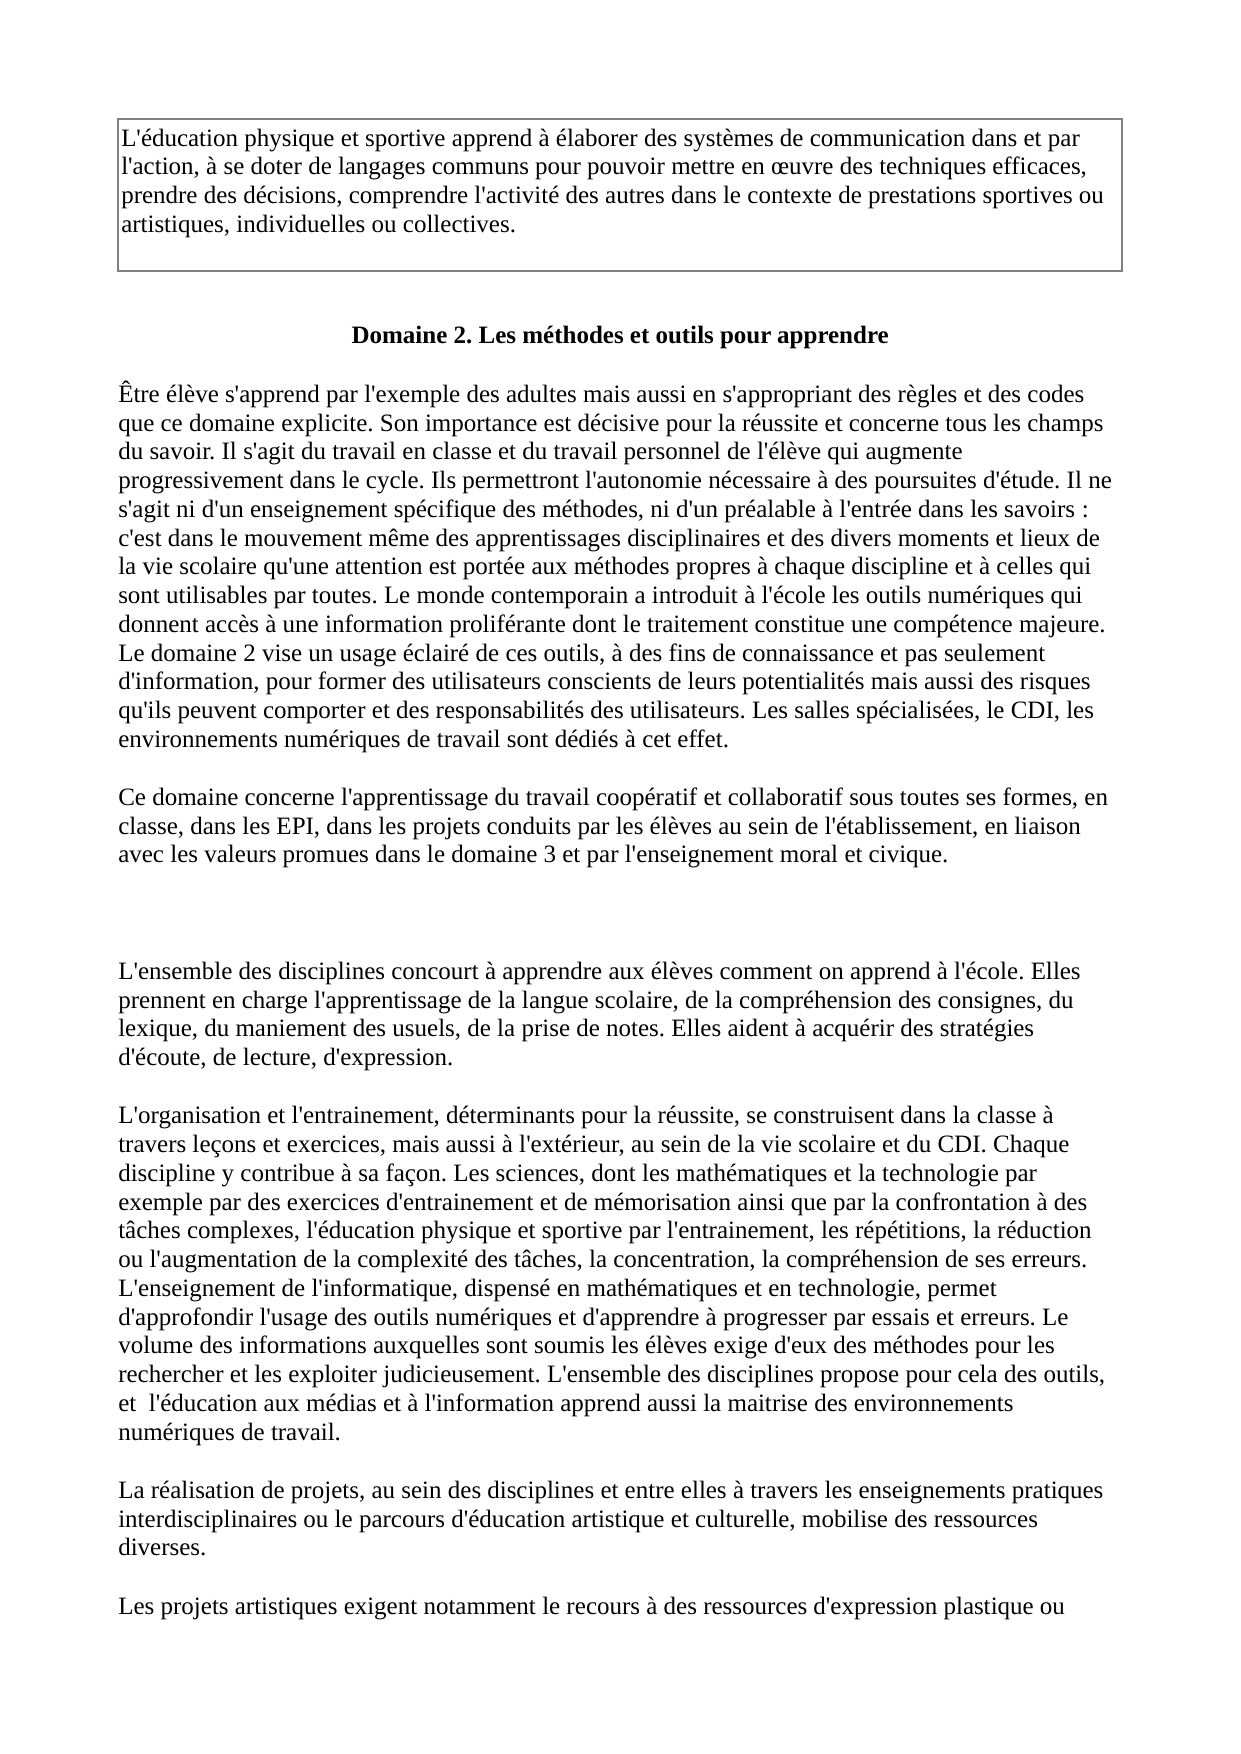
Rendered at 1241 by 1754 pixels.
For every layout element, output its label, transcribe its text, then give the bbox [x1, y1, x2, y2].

table_header Domaine 2. Les méthodes et outils pour apprendre [118, 321, 1122, 379]
table_header L'éducation physique et sportive apprend à élaborer des systèmes de communication dans et par l'action, à se doter de langages communs pour pouvoir mettre en œuvre des techniques efficaces, prendre des décisions, comprendre l'activité des autres dans le contexte de prestations sportives ou artistiques, individuelles ou collectives. [119, 120, 1121, 270]
table_cell Être élève s'apprend par l'exemple des adultes mais aussi en s'appropriant des règles et des codes que ce domaine explicite. Son importance est décisive pour la réussite et concerne tous les champs du savoir. Il s'agit du travail en classe et du travail personnel de l'élève qui augmente progressivement dans le cycle. Ils permettront l'autonomie nécessaire à des poursuites d'étude. Il ne s'agit ni d'un enseignement spécifique des méthodes, ni d'un préalable à l'entrée dans les savoirs : c'est dans le mouvement même des apprentissages disciplinaires et des divers moments et lieux de la vie scolaire qu'une attention est portée aux méthodes propres à chaque discipline et à celles qui sont utilisables par toutes. Le monde contemporain a introduit à l'école les outils numériques qui donnent accès à une information proliférante dont le traitement constitue une compétence majeure. Le domaine 2 vise un usage éclairé de ces outils, à des fins de connaissance et pas seulement d'information, pour former des utilisateurs conscients de leurs potentialités mais aussi des risques qu'ils peuvent comporter et des responsabilités des utilisateurs. Les salles spécialisées, le CDI, les environnements numériques de travail sont dédiés à cet effet. Ce domaine concerne l'apprentissage du travail coopératif et collaboratif sous toutes ses formes, en classe, dans les EPI, dans les projets conduits par les élèves au sein de l'établissement, en liaison avec les valeurs promues dans le domaine 3 et par l'enseignement moral et civique. L'ensemble des disciplines concourt à apprendre aux élèves comment on apprend à l'école. Elles prennent en charge l'apprentissage de la langue scolaire, de la compréhension des consignes, du lexique, du maniement des usuels, de la prise de notes. Elles aident à acquérir des stratégies d'écoute, de lecture, d'expression. L'organisation et l'entrainement, déterminants pour la réussite, se construisent dans la classe à travers leçons et exercices, mais aussi à l'extérieur, au sein de la vie scolaire et du CDI. Chaque discipline y contribue à sa façon. Les sciences, dont les mathématiques et la technologie par exemple par des exercices d'entrainement et de mémorisation ainsi que par la confrontation à des tâches complexes, l'éducation physique et sportive par l'entrainement, les répétitions, la réduction ou l'augmentation de la complexité des tâches, la concentration, la compréhension de ses erreurs. L'enseignement de l'informatique, dispensé en mathématiques et en technologie, permet d'approfondir l'usage des outils numériques et d'apprendre à progresser par essais et erreurs. Le volume des informations auxquelles sont soumis les élèves exige d'eux des méthodes pour les rechercher et les exploiter judicieusement. L'ensemble des disciplines propose pour cela des outils, et l'éducation aux médias et à l'information apprend aussi la maitrise des environnements numériques de travail. La réalisation de projets, au sein des disciplines et entre elles à travers les enseignements pratiques interdisciplinaires ou le parcours d'éducation artistique et culturelle, mobilise des ressources diverses. Les projets artistiques exigent notamment le recours à des ressources d'expression plastique ou [118, 379, 1122, 1619]
